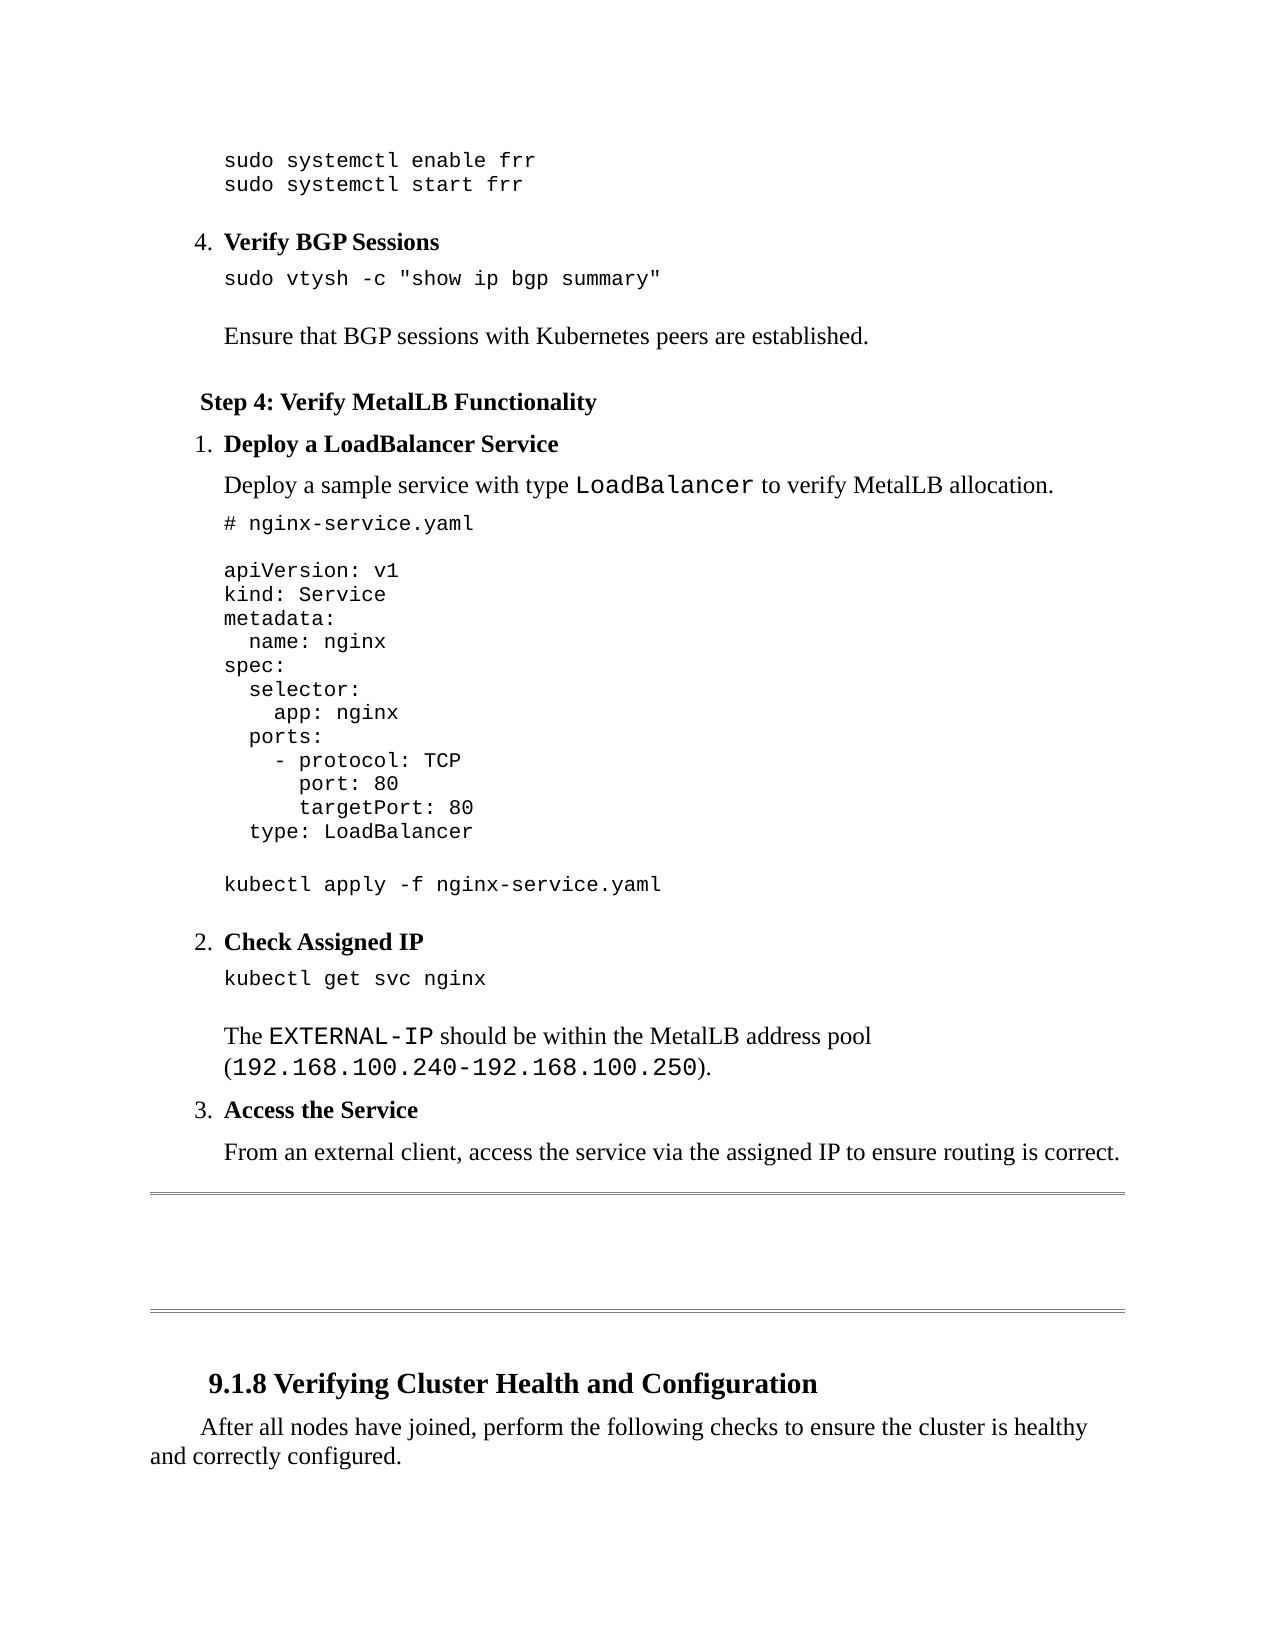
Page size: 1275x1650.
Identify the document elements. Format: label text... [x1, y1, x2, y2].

list sudo vtysh -c "show ip bgp summary" [194, 268, 1125, 292]
list kubectl apply -f nginx-service.yaml [194, 874, 1125, 897]
list ports: [194, 726, 1125, 750]
list Deploy a sample service with type LoadBalancer to verify MetalLB allocation. [194, 470, 1125, 501]
list From an external client, access the service via the assigned IP to ensure routing is correct. [194, 1137, 1125, 1165]
subtitle 9.1.8 Verifying Cluster Health and Configuration [150, 1366, 1125, 1400]
list type: LoadBalancer [194, 821, 1125, 844]
list sudo systemctl enable frr [194, 150, 1125, 174]
subtitle Step 4: Verify MetalLB Functionality [150, 387, 1125, 416]
list sudo systemctl start frr [194, 174, 1125, 197]
text After all nodes have joined, perform the following checks to ensure the cluster is healthy and correctly configured. [150, 1412, 1125, 1470]
list Deploy a LoadBalancer Service [194, 429, 1125, 457]
list - protocol: TCP [194, 750, 1125, 773]
list Verify BGP Sessions [194, 227, 1125, 256]
list The EXTERNAL-IP should be within the MetalLB address pool (192.168.100.240-192.168.100.250). [194, 1021, 1125, 1083]
list selector: [194, 679, 1125, 702]
list app: nginx [194, 702, 1125, 726]
list port: 80 [194, 773, 1125, 797]
list apiVersion: v1 [194, 561, 1125, 584]
list Check Assigned IP [194, 927, 1125, 956]
list # nginx-service.yaml [194, 513, 1125, 537]
list kind: Service [194, 584, 1125, 608]
list Ensure that BGP sessions with Kubernetes peers are established. [194, 321, 1125, 350]
list metadata: [194, 608, 1125, 631]
list targetPort: 80 [194, 797, 1125, 821]
list spec: [194, 655, 1125, 679]
list name: nginx [194, 631, 1125, 655]
list kubectl get svc nginx [194, 968, 1125, 992]
list Access the Service [194, 1095, 1125, 1124]
